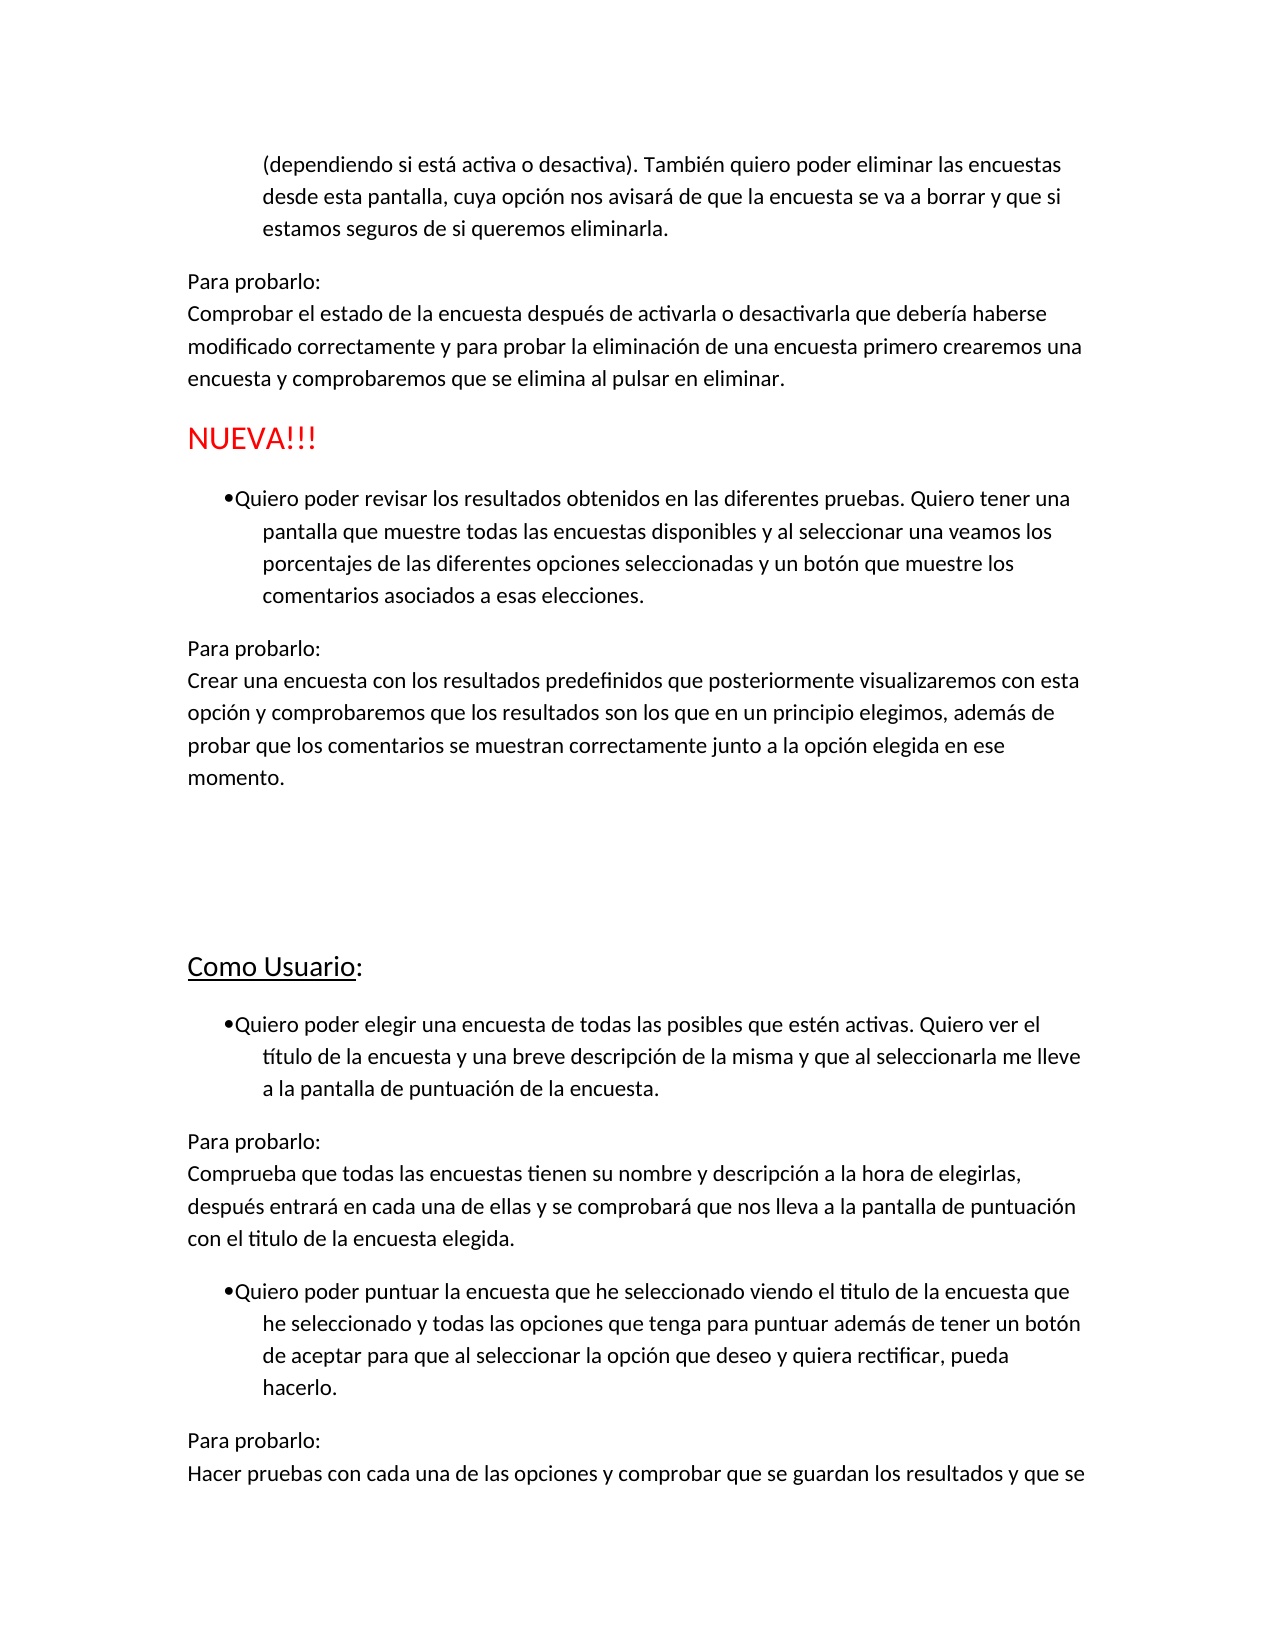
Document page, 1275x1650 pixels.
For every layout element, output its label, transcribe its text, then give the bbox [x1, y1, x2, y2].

list Quiero poder elegir una encuesta de todas las posibles que estén activas. Quiero ver el título de la encuesta y una breve descripción de la misma y que al seleccionarla me lleve a la pantalla de puntuación de la encuesta. [225, 1010, 1087, 1102]
text Como Usuario: [187, 948, 1087, 984]
text Para probarlo: Comprueba que todas las encuestas tienen su nombre y descripción a la hora de elegirlas, después entrará en cada una de ellas y se comprobará que nos lleva a la pantalla de puntuación con el titulo de la encuesta elegida. [187, 1127, 1087, 1252]
text Para probarlo: Crear una encuesta con los resultados predefinidos que posteriormente visualizaremos con esta opción y comprobaremos que los resultados son los que en un principio elegimos, además de probar que los comentarios se muestran correctamente junto a la opción elegida en ese momento. [187, 634, 1087, 791]
text Para probarlo: Comprobar el estado de la encuesta después de activarla o desactivarla que debería haberse modificado correctamente y para probar la eliminación de una encuesta primero crearemos una encuesta y comprobaremos que se elimina al pulsar en eliminar. [187, 267, 1087, 392]
text Para probarlo: Hacer pruebas con cada una de las opciones y comprobar que se guardan los resultados y que se [187, 1427, 1087, 1487]
list (dependiendo si está activa o desactiva). También quiero poder eliminar las encuestas desde esta pantalla, cuya opción nos avisará de que la encuesta se va a borrar y que si estamos seguros de si queremos eliminarla. [225, 150, 1087, 242]
list Quiero poder revisar los resultados obtenidos en las diferentes pruebas. Quiero tener una pantalla que muestre todas las encuestas disponibles y al seleccionar una veamos los porcentajes de las diferentes opciones seleccionadas y un botón que muestre los comentarios asociados a esas elecciones. [225, 484, 1087, 609]
text NUEVA!!! [187, 417, 1087, 458]
list Quiero poder puntuar la encuesta que he seleccionado viendo el titulo de la encuesta que he seleccionado y todas las opciones que tenga para puntuar además de tener un botón de aceptar para que al seleccionar la opción que deseo y quiera rectificar, pueda hacerlo. [225, 1277, 1087, 1402]
